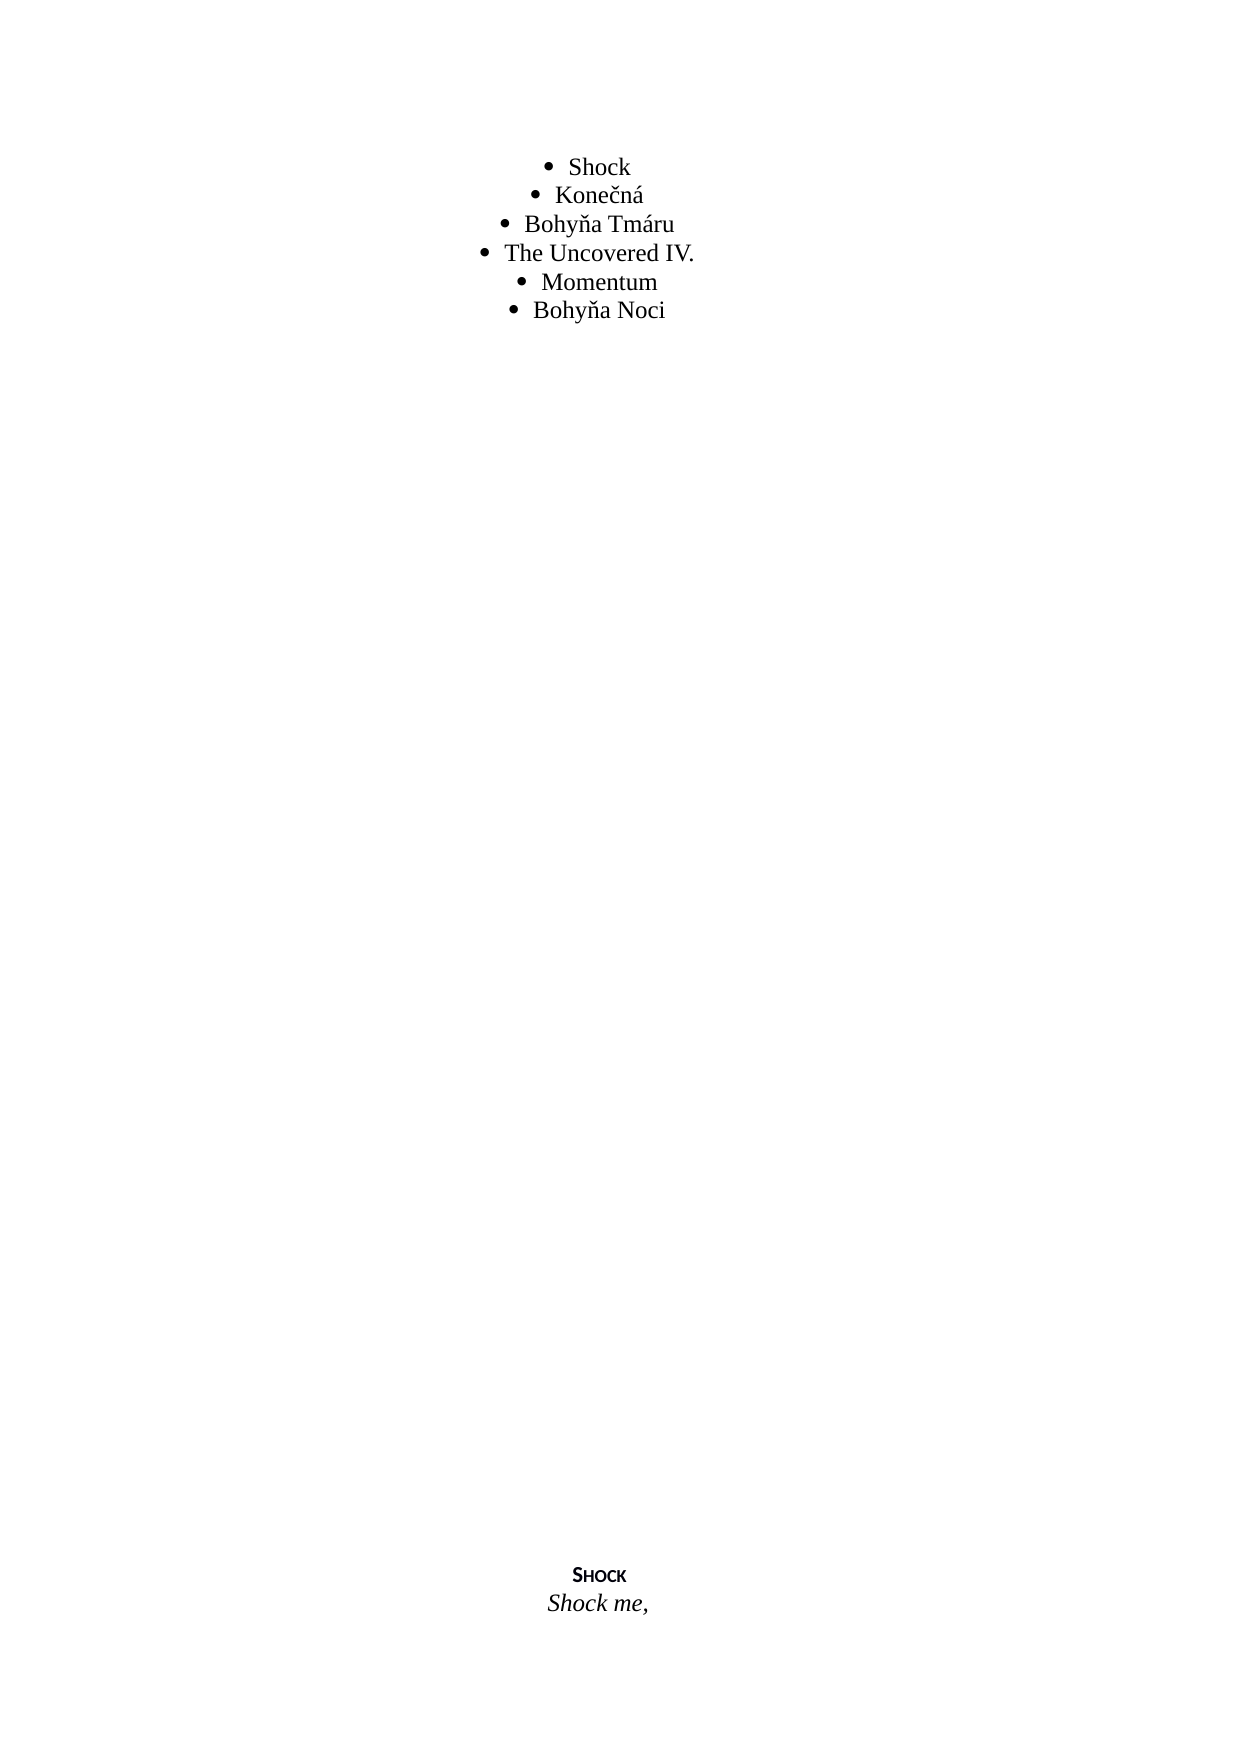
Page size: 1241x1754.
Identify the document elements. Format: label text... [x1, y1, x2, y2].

list Konečná [51, 180, 1123, 209]
text Shock [75, 1560, 1123, 1588]
list Bohyňa Noci [51, 295, 1123, 324]
list Momentum [51, 267, 1123, 295]
list Bohyňa Tmáru [51, 209, 1123, 238]
list Shock [51, 152, 1123, 180]
list The Uncovered IV. [51, 238, 1123, 267]
text Shock me, [75, 1588, 1123, 1617]
